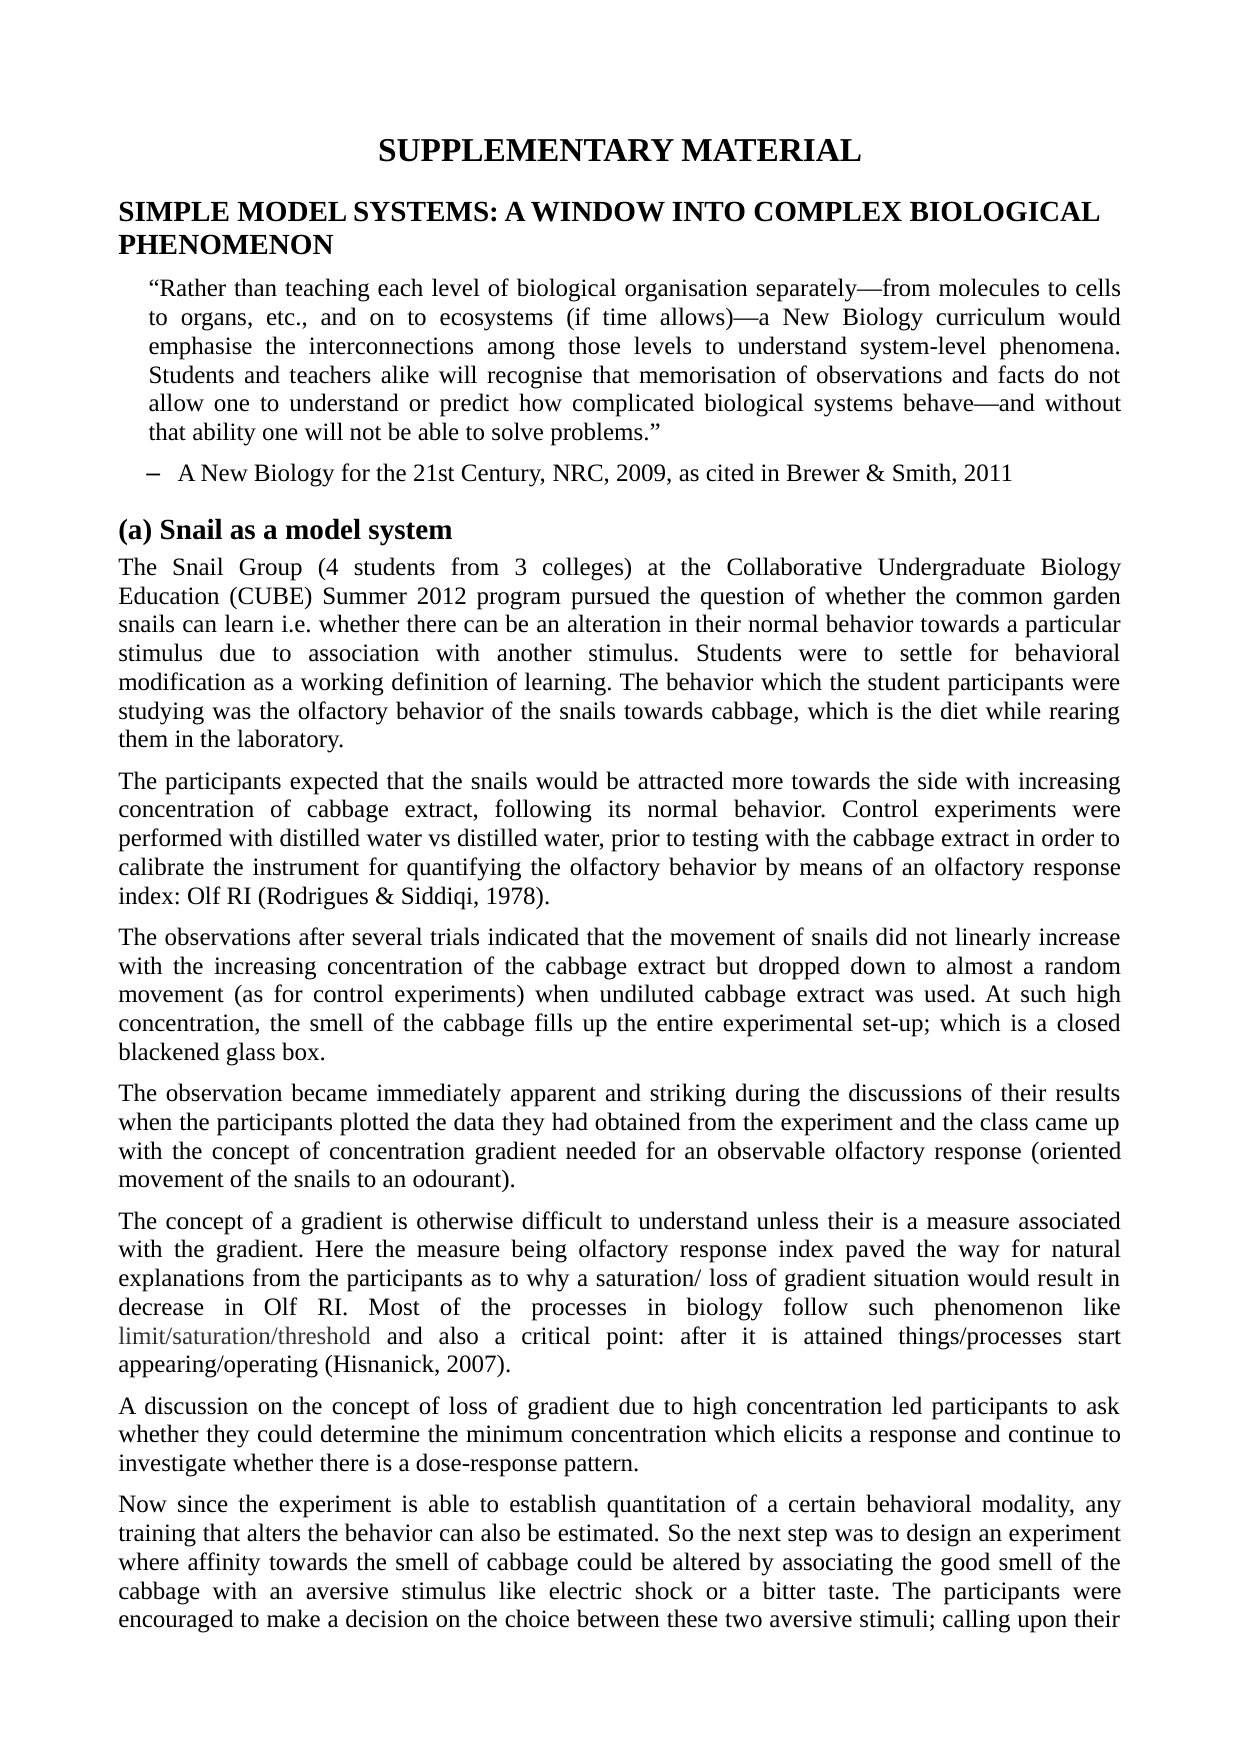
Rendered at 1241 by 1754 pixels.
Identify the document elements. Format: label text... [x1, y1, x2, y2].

text The concept of a gradient is otherwise difficult to understand unless their is a measure associated with the gradient. Here the measure being olfactory response index paved the way for natural explanations from the participants as to why a saturation/ loss of gradient situation would result in decrease in Olf RI. Most of the processes in biology follow such phenomenon like limit/saturation/threshold and also a critical point: after it is attained things/processes start appearing/operating (Hisnanick, 2007). [118, 1206, 1122, 1378]
text The Snail Group (4 students from 3 colleges) at the Collaborative Undergraduate Biology Education (CUBE) Summer 2012 program pursued the question of whether the common garden snails can learn i.e. whether there can be an alteration in their normal behavior towards a particular stimulus due to association with another stimulus. Students were to settle for behavioral modification as a working definition of learning. The behavior which the student participants were studying was the olfactory behavior of the snails towards cabbage, which is the diet while rearing them in the laboratory. [118, 552, 1122, 753]
subtitle Simple Model Systems: a Window into Complex biological Phenomenon [118, 194, 1122, 261]
text Now since the experiment is able to establish quantitation of a certain behavioral modality, any training that alters the behavior can also be estimated. So the next step was to design an experiment where affinity towards the smell of cabbage could be altered by associating the good smell of the cabbage with an aversive stimulus like electric shock or a bitter taste. The participants were encouraged to make a decision on the choice between these two aversive stimuli; calling upon their [118, 1489, 1122, 1633]
subtitle Supplementary material [118, 131, 1122, 169]
text The observation became immediately apparent and striking during the discussions of their results when the participants plotted the data they had obtained from the experiment and the class came up with the concept of concentration gradient needed for an observable olfactory response (oriented movement of the snails to an odourant). [118, 1078, 1122, 1193]
text “Rather than teaching each level of biological organisation separately—from molecules to cells to organs, etc., and on to ecosystems (if time allows)—a New Biology curriculum would emphasise the interconnections among those levels to understand system-level phenomena. Students and teachers alike will recognise that memorisation of observations and facts do not allow one to understand or predict how complicated biological systems behave—and without that ability one will not be able to solve problems.” [148, 273, 1122, 446]
text The observations after several trials indicated that the movement of snails did not linearly increase with the increasing concentration of the cabbage extract but dropped down to almost a random movement (as for control experiments) when undiluted cabbage extract was used. At such high concentration, the smell of the cabbage fills up the entire experimental set-up; which is a closed blackened glass box. [118, 922, 1122, 1066]
text A discussion on the concept of loss of gradient due to high concentration led participants to ask whether they could determine the minimum concentration which elicits a response and continue to investigate whether there is a dose-response pattern. [118, 1391, 1122, 1477]
text The participants expected that the snails would be attracted more towards the side with increasing concentration of cabbage extract, following its normal behavior. Control experiments were performed with distilled water vs distilled water, prior to testing with the cabbage extract in order to calibrate the instrument for quantifying the olfactory behavior by means of an olfactory response index: Olf RI (Rodrigues & Siddiqi, 1978). [118, 766, 1122, 909]
subtitle (a) Snail as a model system [118, 512, 1122, 546]
list A New Biology for the 21st Century, NRC, 2009, as cited in Brewer & Smith, 2011 [145, 458, 1122, 487]
